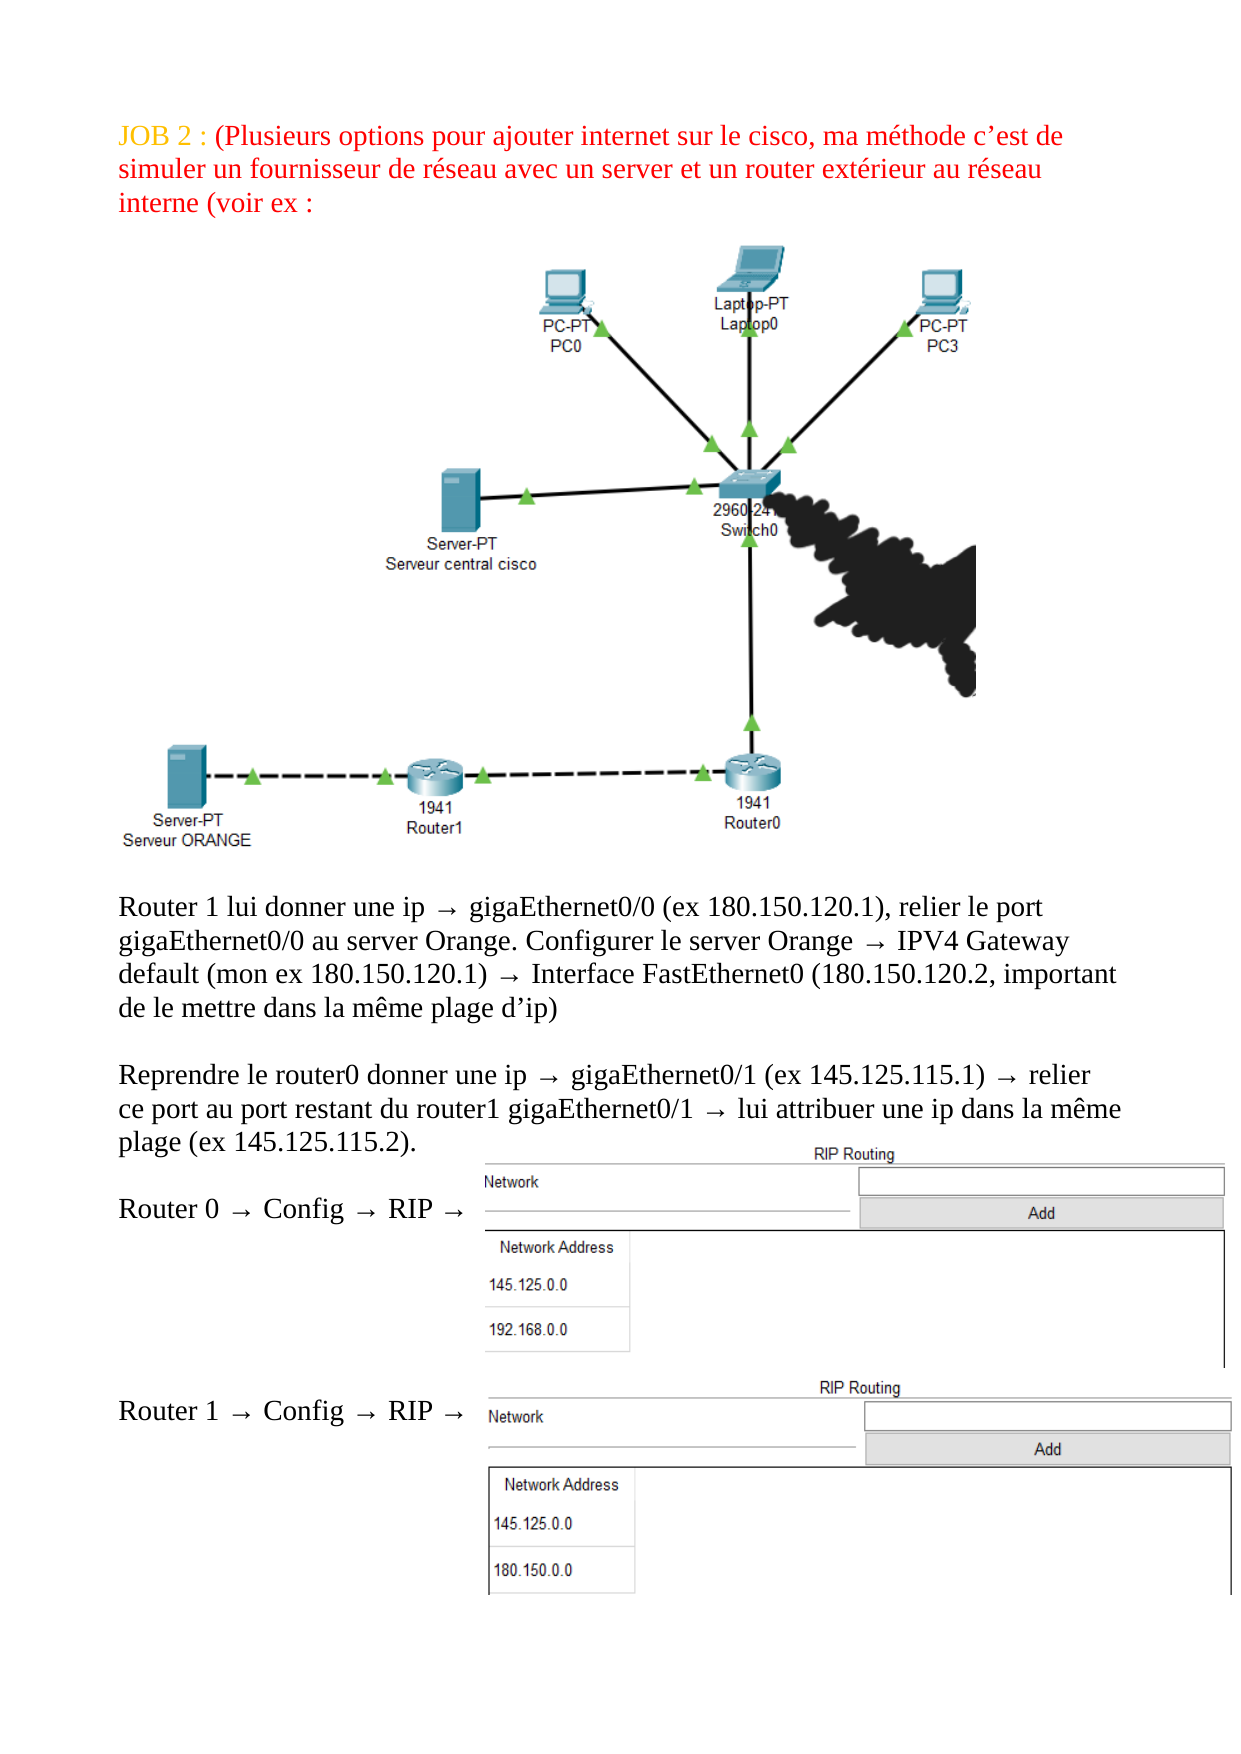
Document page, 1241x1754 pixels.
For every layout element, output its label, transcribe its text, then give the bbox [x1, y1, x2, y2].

text Router 1 → Config → RIP → [118, 1393, 485, 1426]
text Reprendre le router0 donner une ip → gigaEthernet0/1 (ex 145.125.115.1) → relier ce port au port restant du router1 gigaEthernet0/1 → lui attribuer une ip dans la même plage (ex 145.125.115.2). [118, 1057, 1122, 1158]
picture [485, 1144, 1233, 1595]
text Router 1 lui donner une ip → gigaEthernet0/0 (ex 180.150.120.1), relier le port gigaEthernet0/0 au server Orange. Configurer le server Orange → IPV4 Gateway default (mon ex 180.150.120.1) → Interface FastEthernet0 (180.150.120.2, important de le mettre dans la même plage d’ip) [118, 889, 1122, 1024]
text JOB 2 : (Plusieurs options pour ajouter internet sur le cisco, ma méthode c’est de simuler un fournisseur de réseau avec un server et un router extérieur au réseau interne (voir ex : [118, 118, 1122, 219]
text Router 0 → Config → RIP → [118, 1191, 485, 1225]
picture [114, 227, 976, 850]
